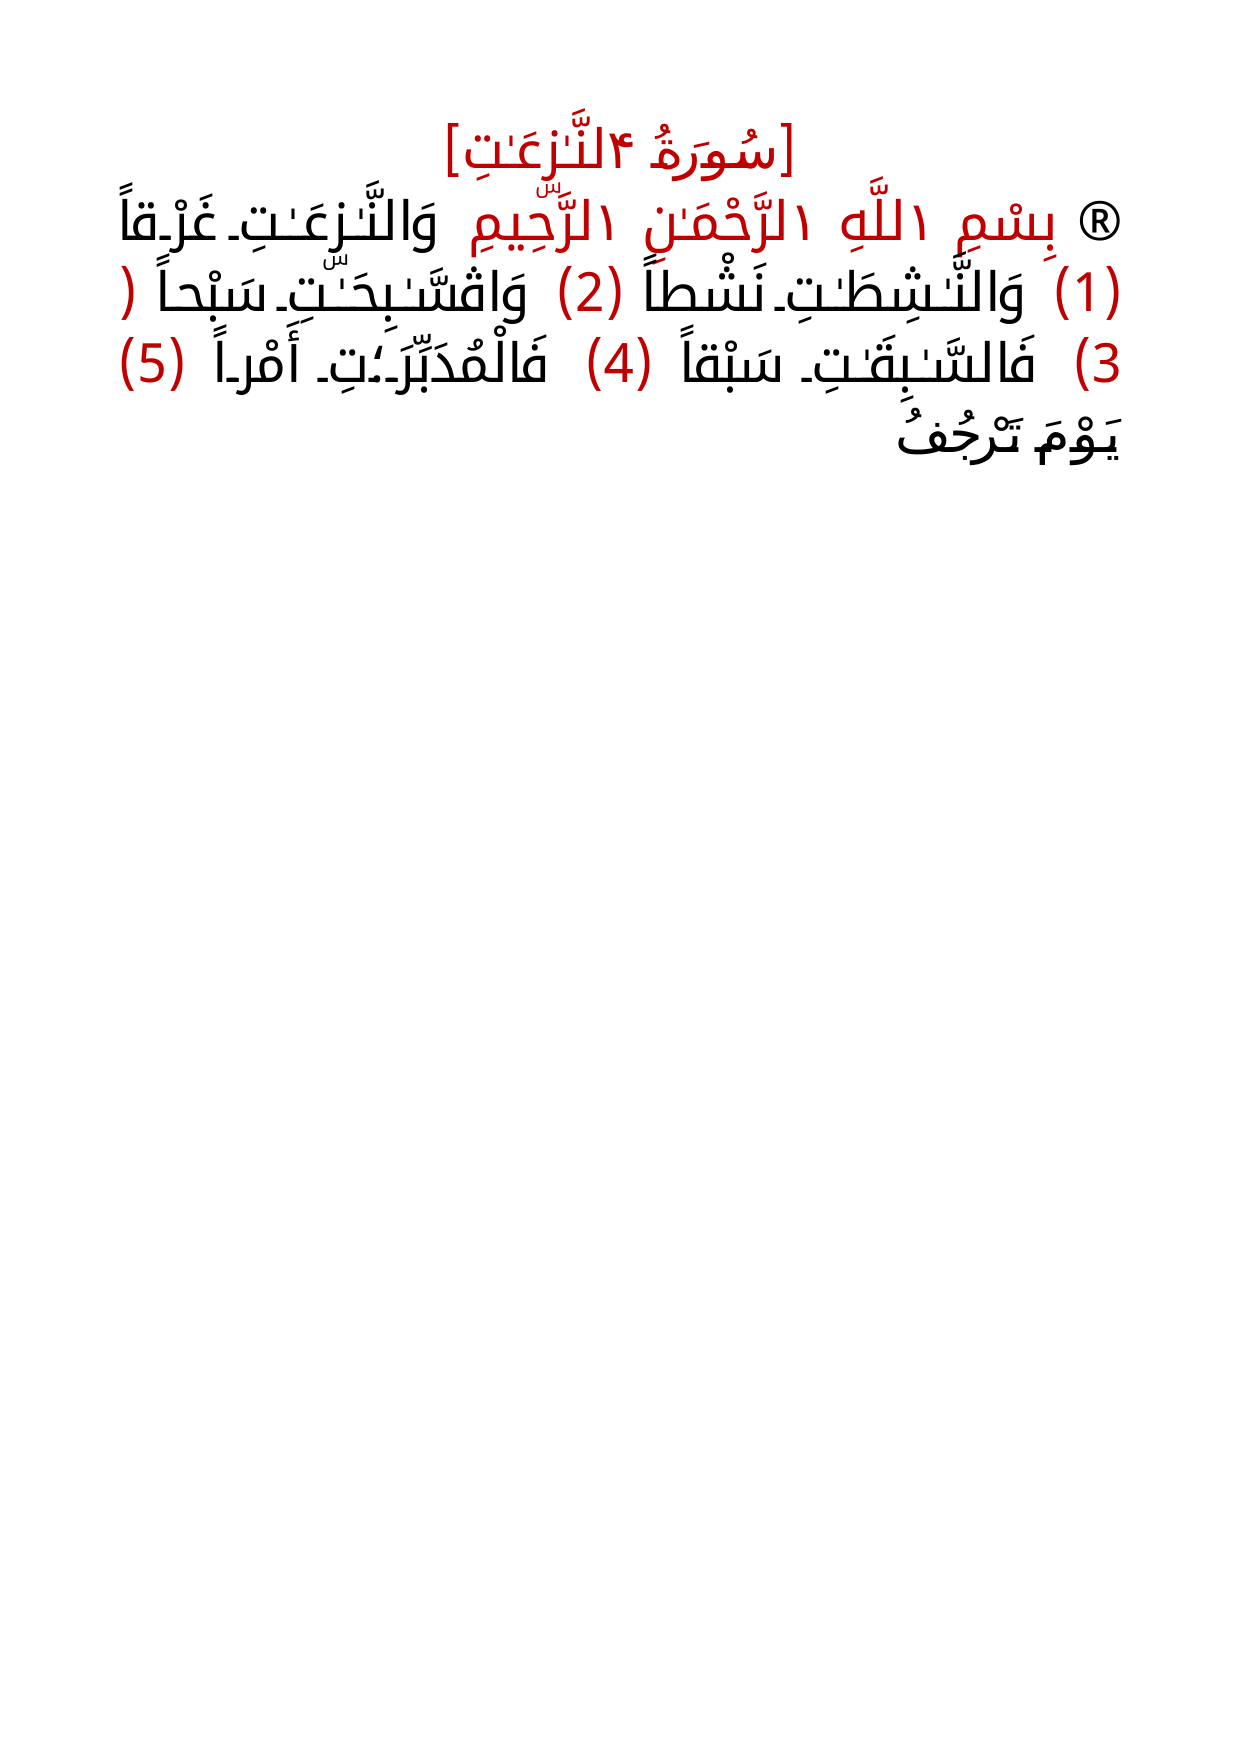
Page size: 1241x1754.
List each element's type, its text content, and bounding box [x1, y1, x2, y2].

subtitle [سُورَةُ ۴لنَّـٰزۣعَـٰتِ] [118, 118, 1122, 191]
text ® بِسْمِ ۱للَّهِ ۱لرَّحْمَـٰنِ ۱لرَّحِيمِ وَالنَّـٰزۣعَـٰتِ غَرْقاً (1) وَالنَّـٰشِطَـٰتِ نَشْطاً (2) وَاڤسَّـٰبِحَـٰتِ سَبْحاً (3) فَالسَّـٰبِقَـٰتِ سَبْقاً (4) فَالْمُدَبِّرَ؛تِ أَمْراً (5) يَوْمَ تَرْجُفُ [118, 191, 1122, 475]
